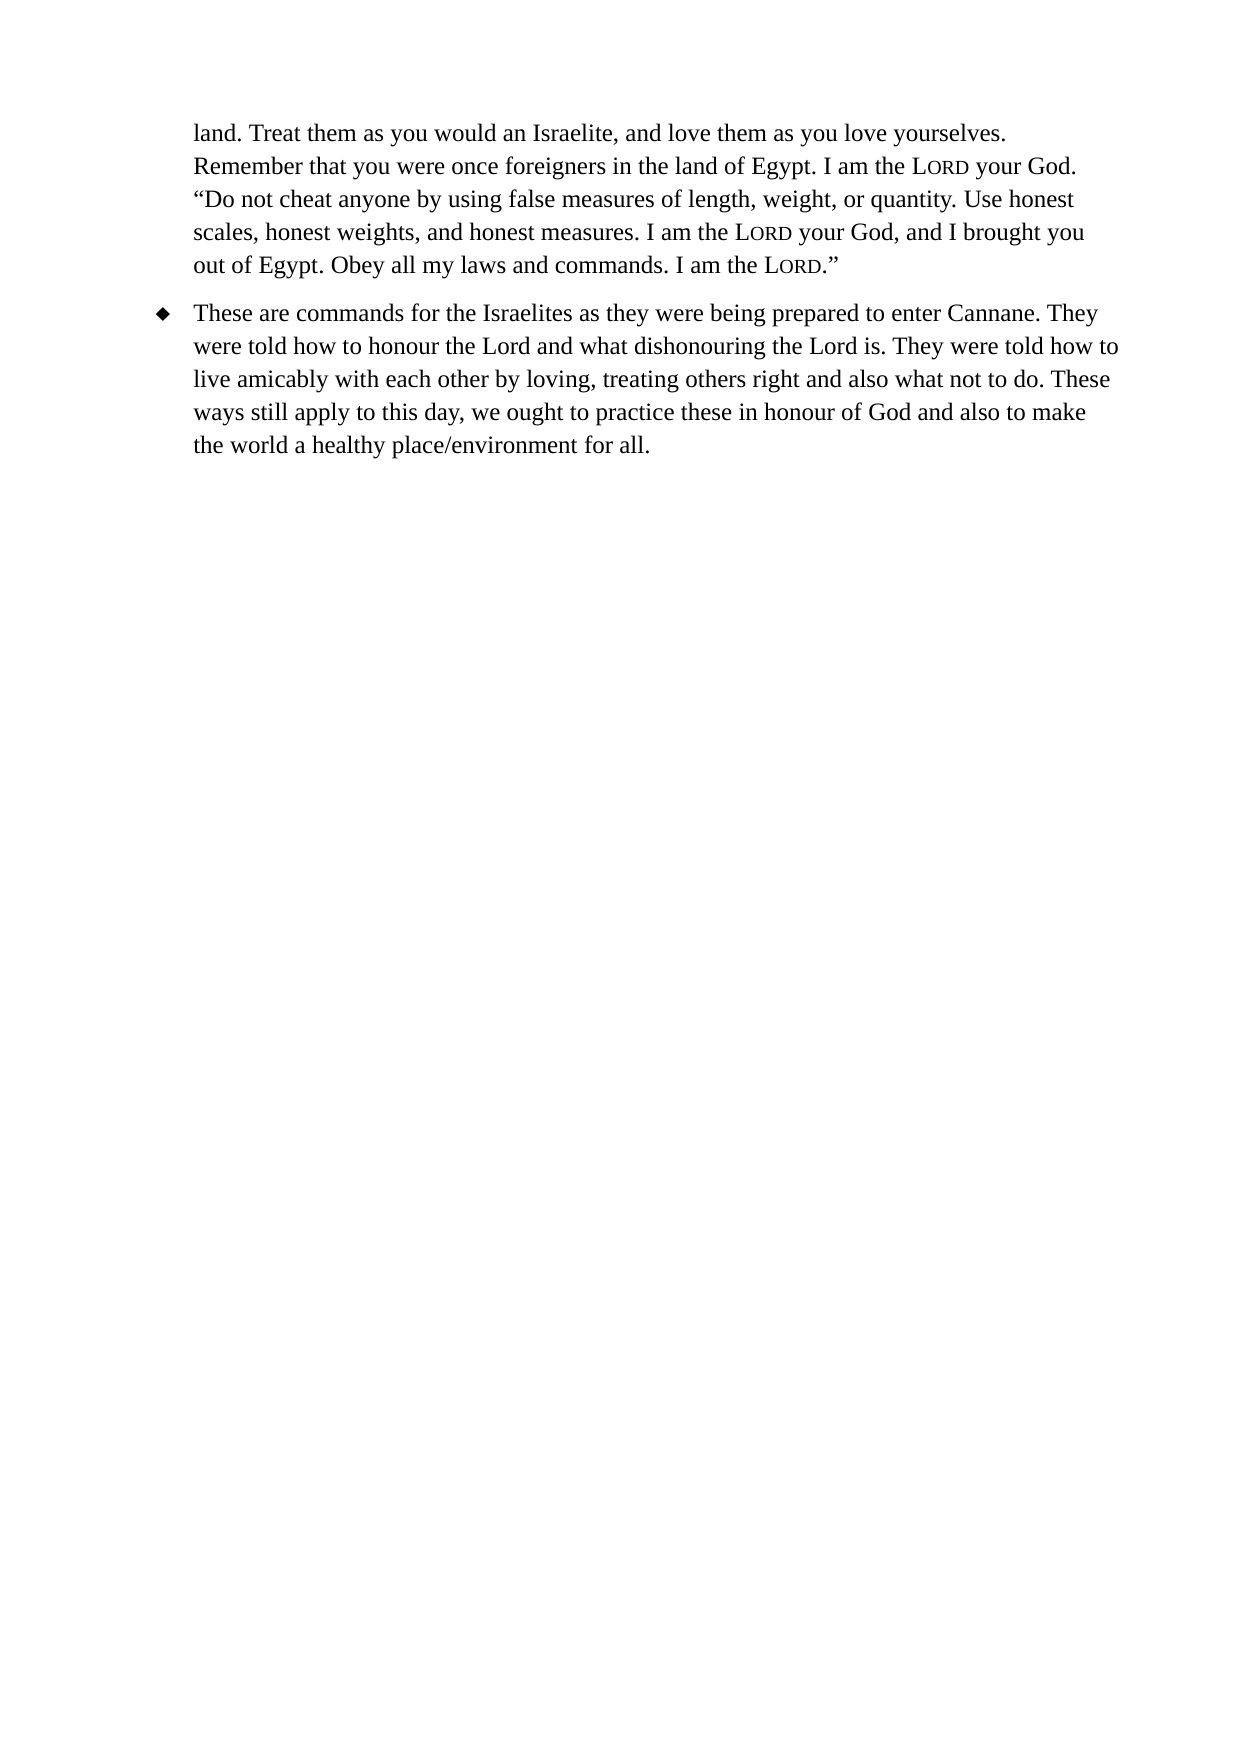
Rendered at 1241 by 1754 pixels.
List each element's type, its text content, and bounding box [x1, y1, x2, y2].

list These are commands for the Israelites as they were being prepared to enter Cannane. They were told how to honour the Lord and what dishonouring the Lord is. They were told how to live amicably with each other by loving, treating others right and also what not to do. These ways still apply to this day, we ought to practice these in honour of God and also to make the world a healthy place/environment for all. [156, 298, 1122, 459]
list land. Treat them as you would an Israelite, and love them as you love yourselves. Remember that you were once foreigners in the land of Egypt. I am the Lord your God. “Do not cheat anyone by using false measures of length, weight, or quantity. Use honest scales, honest weights, and honest measures. I am the Lord your God, and I brought you out of Egypt. Obey all my laws and commands. I am the Lord.” [156, 118, 1122, 279]
